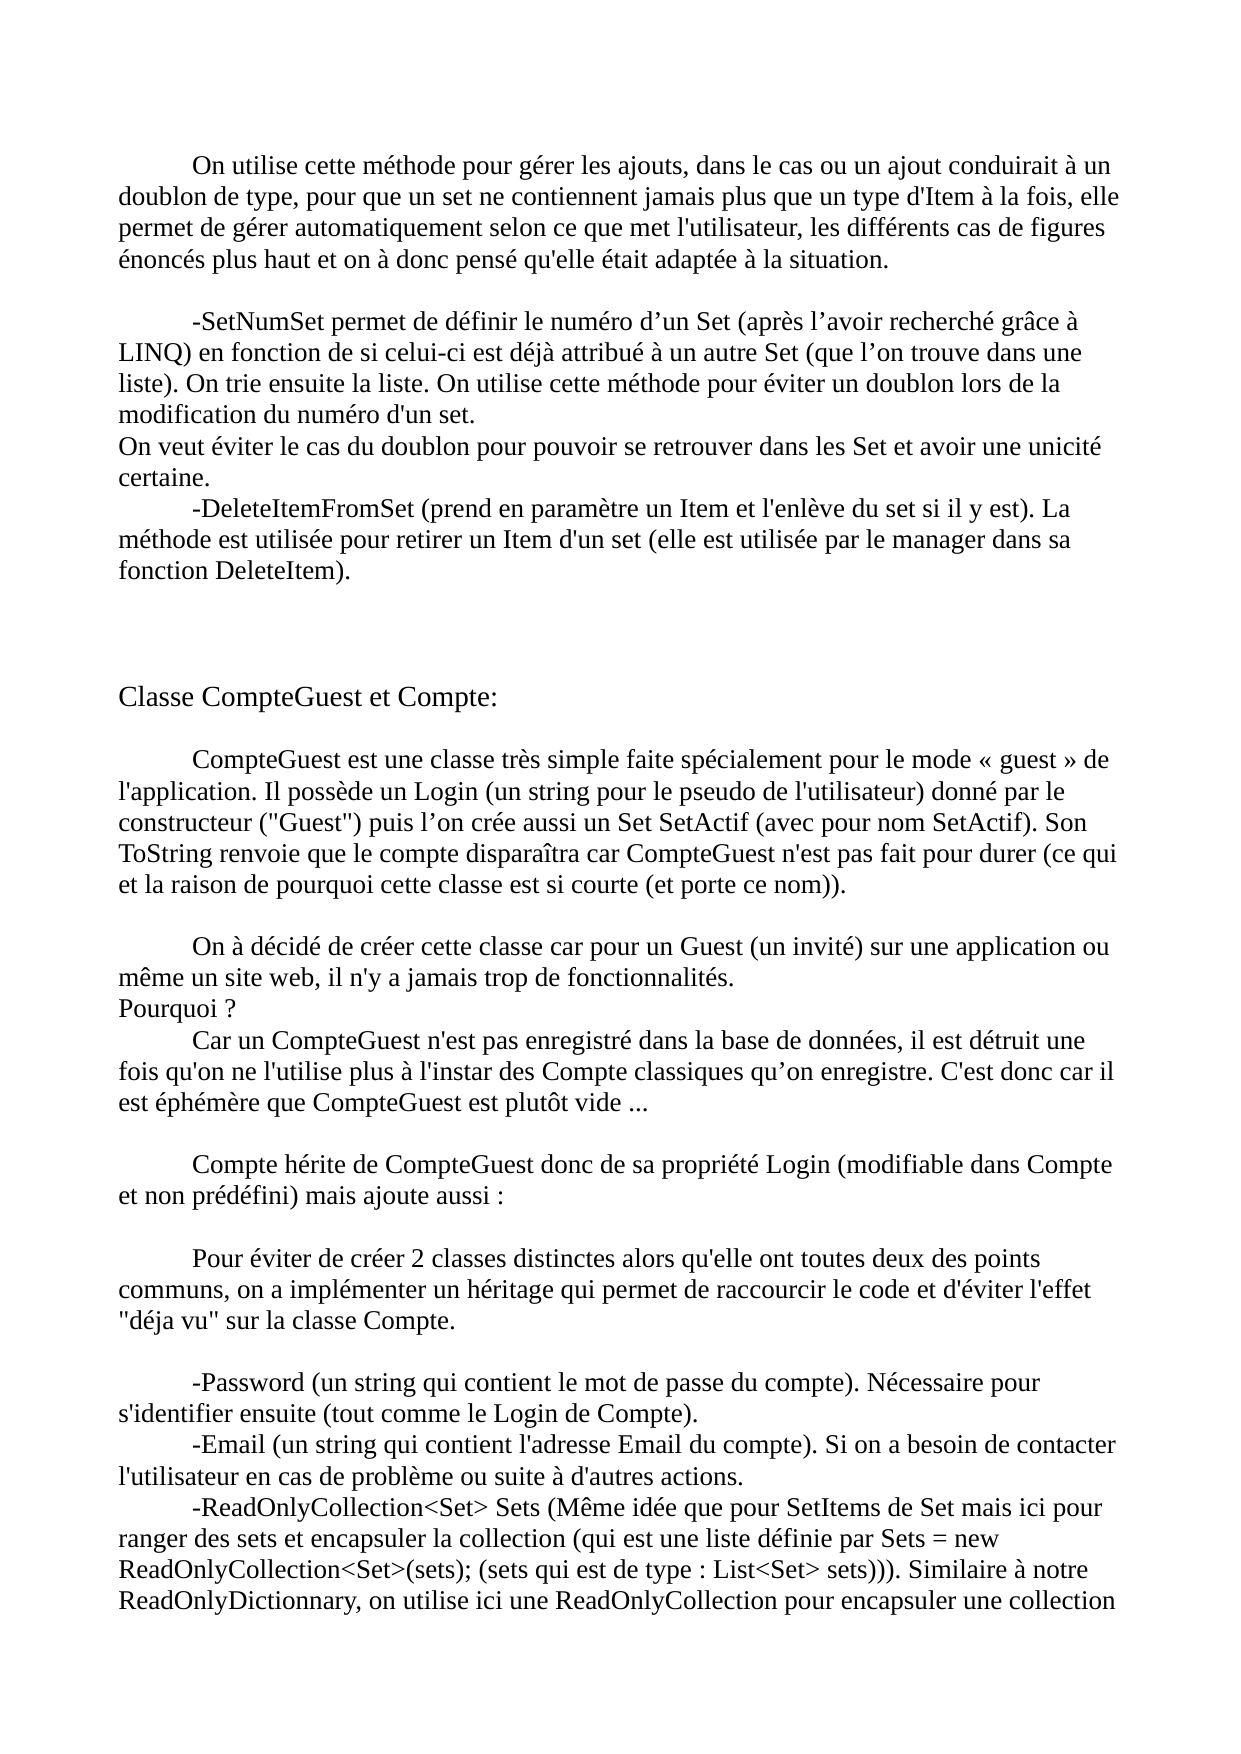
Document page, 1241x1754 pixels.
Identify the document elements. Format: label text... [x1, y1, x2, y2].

text Compte hérite de CompteGuest donc de sa propriété Login (modifiable dans Compte et non prédéfini) mais ajoute aussi : [118, 1148, 1122, 1211]
text -SetNumSet permet de définir le numéro d’un Set (après l’avoir recherché grâce à LINQ) en fonction de si celui-ci est déjà attribué à un autre Set (que l’on trouve dans une liste). On trie ensuite la liste. On utilise cette méthode pour éviter un doublon lors de la modification du numéro d'un set. [118, 305, 1122, 429]
text -Password (un string qui contient le mot de passe du compte). Nécessaire pour s'identifier ensuite (tout comme le Login de Compte). [118, 1366, 1122, 1429]
text Car un CompteGuest n'est pas enregistré dans la base de données, il est détruit une fois qu'on ne l'utilise plus à l'instar des Compte classiques qu’on enregistre. C'est donc car il est éphémère que CompteGuest est plutôt vide ... [118, 1024, 1122, 1117]
text On utilise cette méthode pour gérer les ajouts, dans le cas ou un ajout conduirait à un doublon de type, pour que un set ne contiennent jamais plus que un type d'Item à la fois, elle permet de gérer automatiquement selon ce que met l'utilisateur, les différents cas de figures énoncés plus haut et on à donc pensé qu'elle était adaptée à la situation. [118, 149, 1122, 274]
text Pourquoi ? [118, 993, 1122, 1024]
text On veut éviter le cas du doublon pour pouvoir se retrouver dans les Set et avoir une unicité certaine. [118, 429, 1122, 492]
text CompteGuest est une classe très simple faite spécialement pour le mode « guest » de l'application. Il possède un Login (un string pour le pseudo de l'utilisateur) donné par le constructeur ("Guest") puis l’on crée aussi un Set SetActif (avec pour nom SetActif). Son ToString renvoie que le compte disparaîtra car CompteGuest n'est pas fait pour durer (ce qui et la raison de pourquoi cette classe est si courte (et porte ce nom)). [118, 743, 1122, 899]
text -ReadOnlyCollection<Set> Sets (Même idée que pour SetItems de Set mais ici pour ranger des sets et encapsuler la collection (qui est une liste définie par Sets = new ReadOnlyCollection<Set>(sets); (sets qui est de type : List<Set> sets))). Similaire à notre ReadOnlyDictionnary, on utilise ici une ReadOnlyCollection pour encapsuler une collection [118, 1491, 1122, 1616]
text On à décidé de créer cette classe car pour un Guest (un invité) sur une application ou même un site web, il n'y a jamais trop de fonctionnalités. [118, 930, 1122, 993]
text Classe CompteGuest et Compte: [118, 679, 1122, 712]
text -Email (un string qui contient l'adresse Email du compte). Si on a besoin de contacter l'utilisateur en cas de problème ou suite à d'autres actions. [118, 1429, 1122, 1491]
text -DeleteItemFromSet (prend en paramètre un Item et l'enlève du set si il y est). La méthode est utilisée pour retirer un Item d'un set (elle est utilisée par le manager dans sa fonction DeleteItem). [118, 492, 1122, 585]
text Pour éviter de créer 2 classes distinctes alors qu'elle ont toutes deux des points communs, on a implémenter un héritage qui permet de raccourcir le code et d'éviter l'effet "déja vu" sur la classe Compte. [118, 1242, 1122, 1335]
